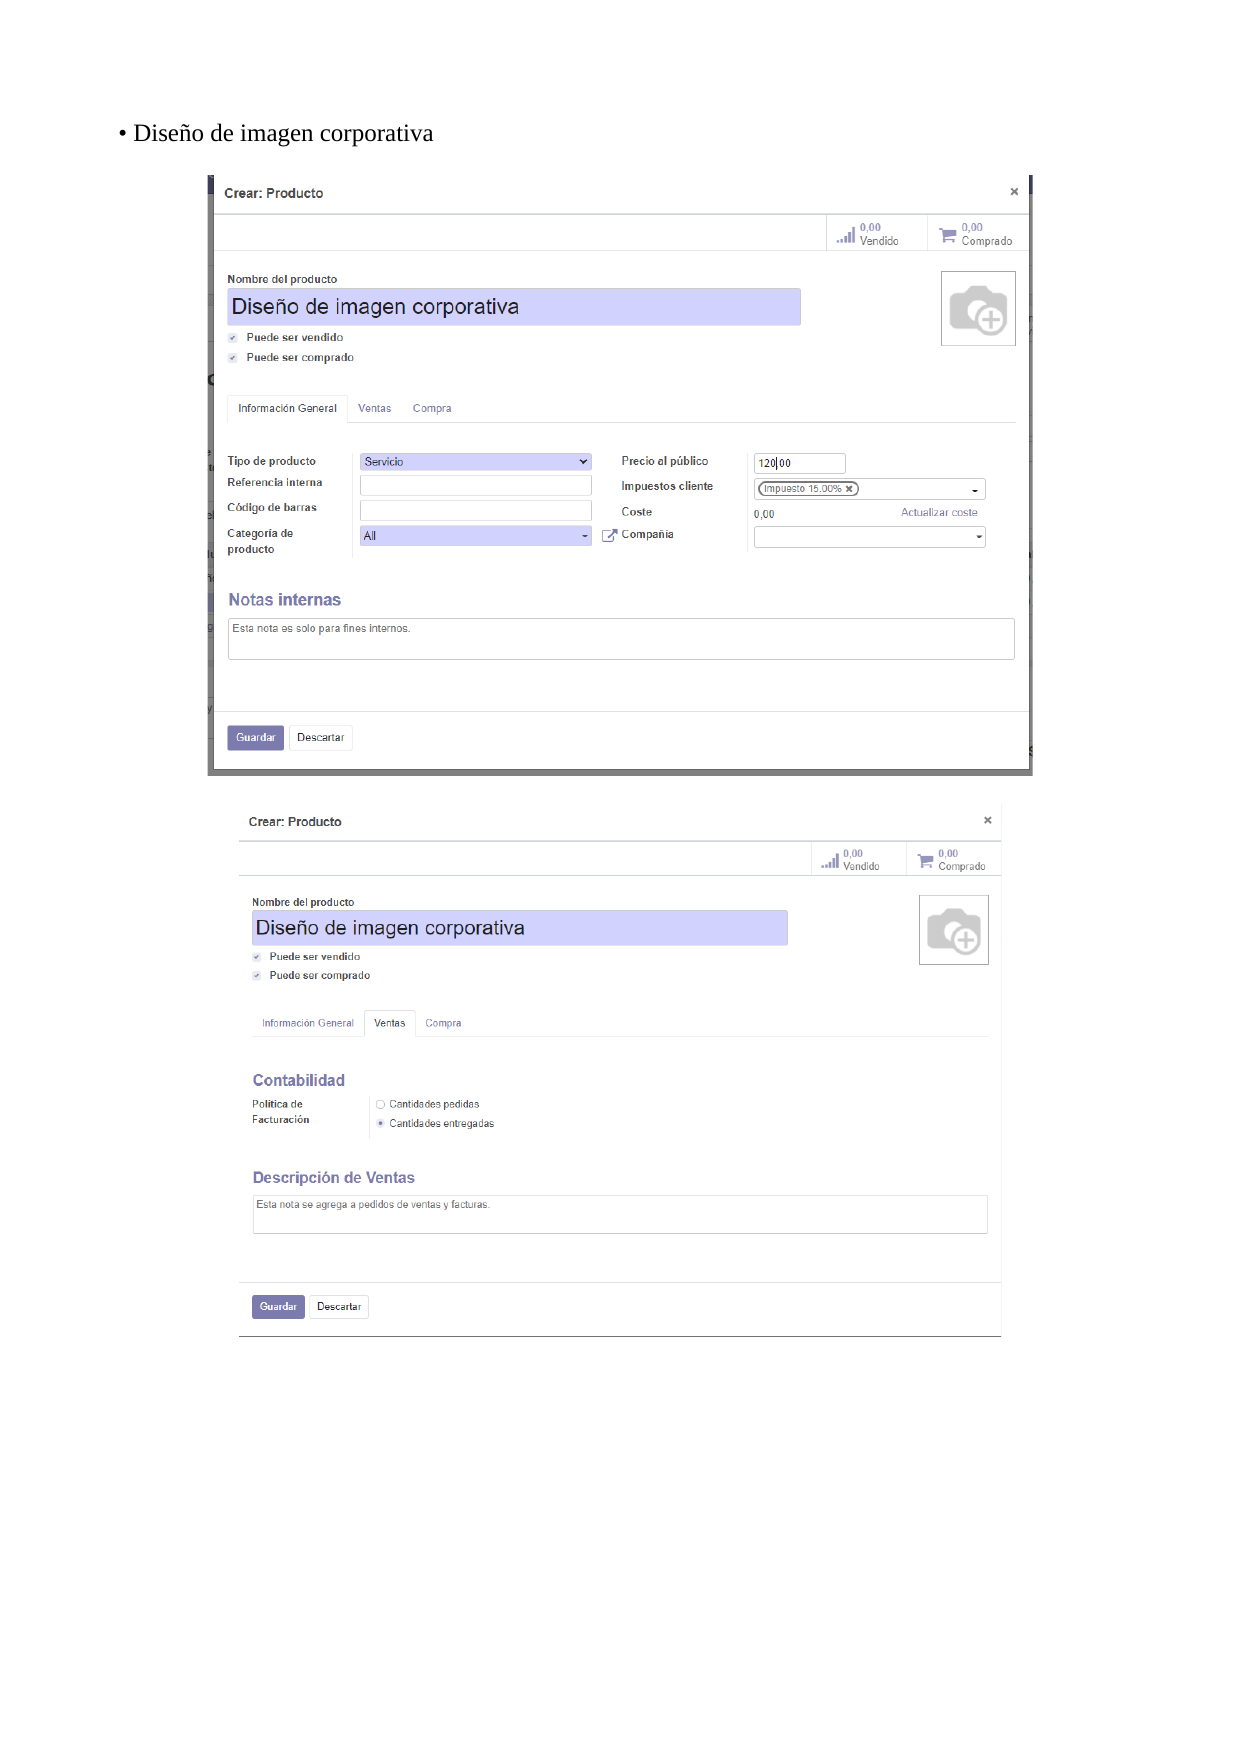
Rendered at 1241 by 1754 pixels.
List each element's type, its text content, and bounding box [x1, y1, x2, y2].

text • Diseño de imagen corporativa [118, 118, 1122, 147]
picture [207, 175, 1033, 776]
picture [239, 804, 1002, 1337]
